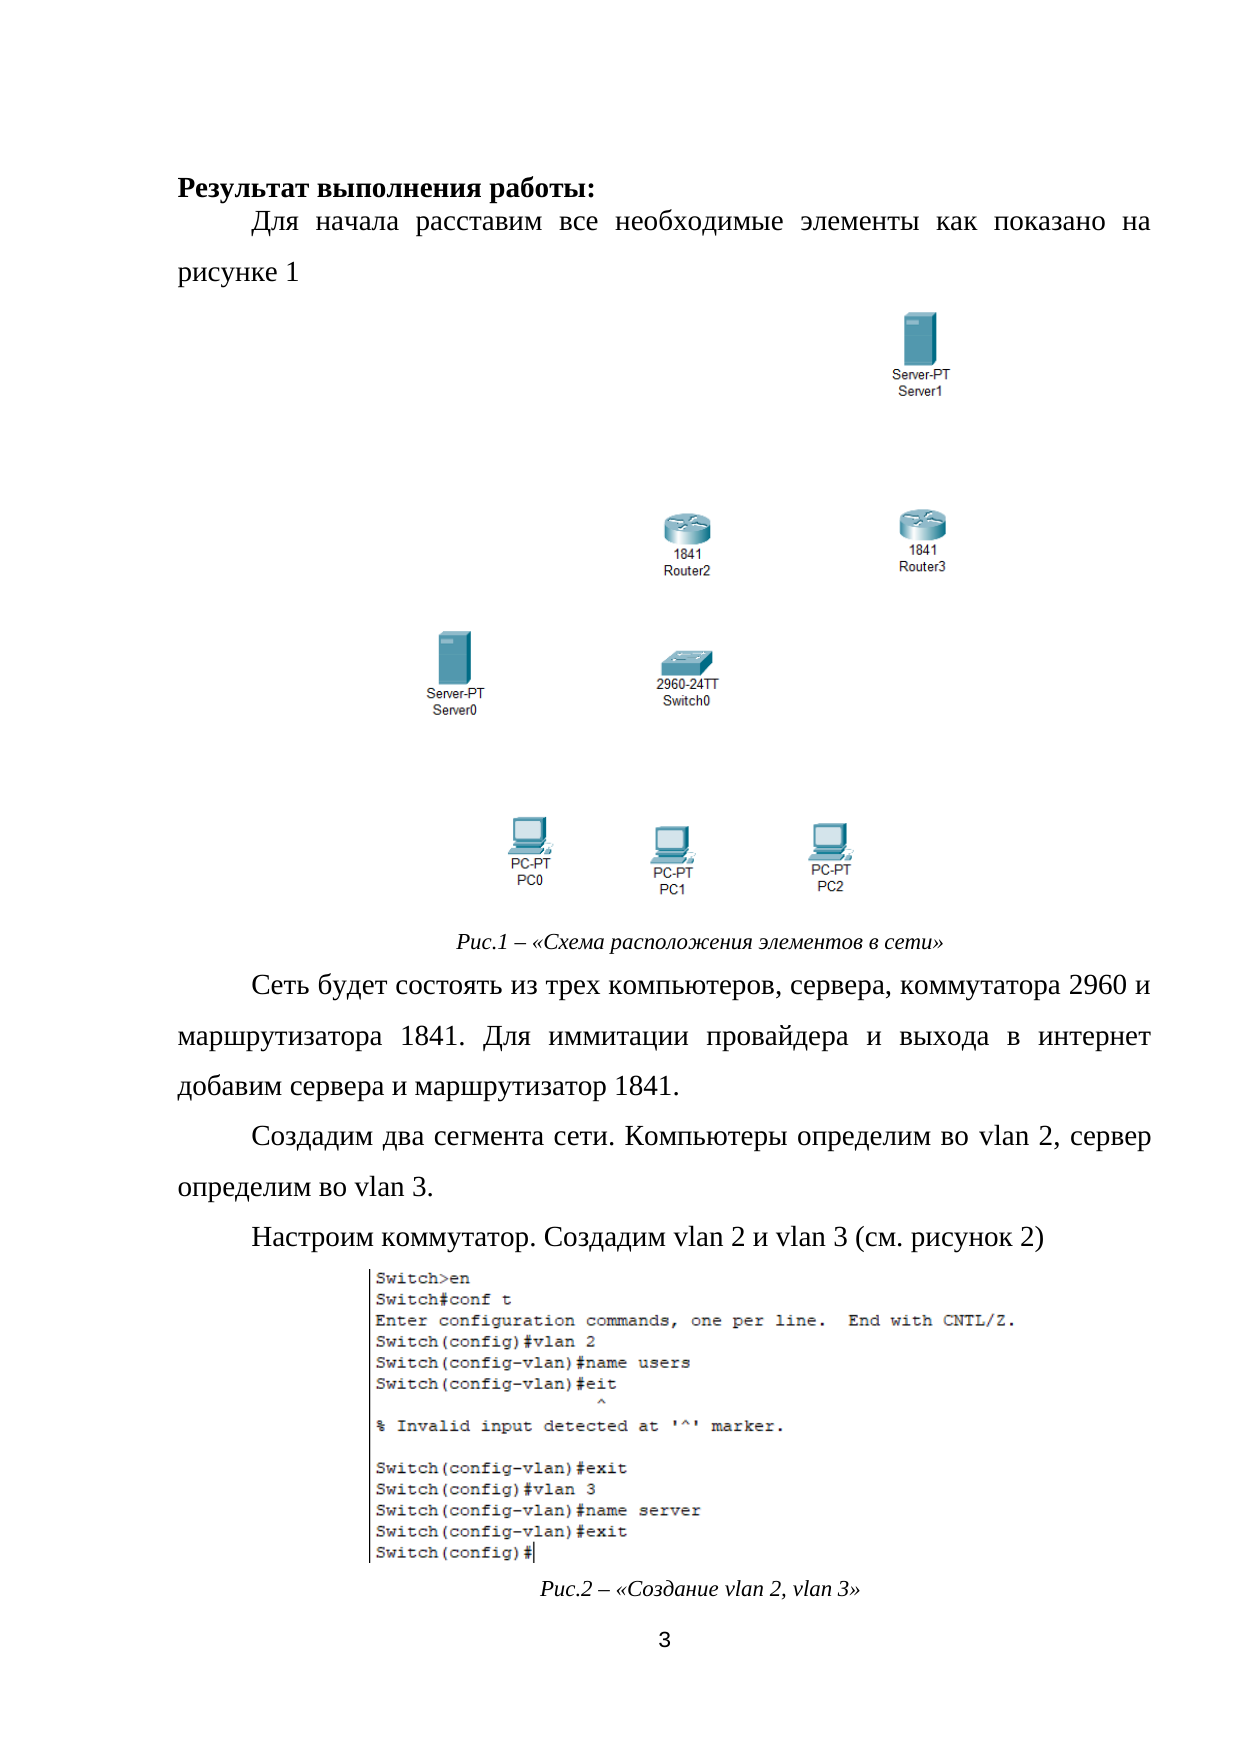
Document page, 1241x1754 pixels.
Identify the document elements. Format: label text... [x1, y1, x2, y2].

picture [369, 1269, 1034, 1563]
text Создадим два сегмента сети. Компьютеры определим во vlan 2, сервер определим во vlan 3. [177, 1118, 1152, 1202]
text Рис.2 – «Создание vlan 2, vlan 3» [177, 1575, 1152, 1601]
text Настроим коммутатор. Создадим vlan 2 и vlan 3 (см. рисунок 2) [177, 1219, 1152, 1253]
picture [413, 304, 989, 916]
text Сеть будет состоять из трех компьютеров, сервера, коммутатора 2960 и маршрутизатора 1841. Для иммитации провайдера и выхода в интернет добавим сервера и маршрутизатор 1841. [177, 967, 1152, 1102]
text Результат выполнения работы: [177, 170, 1152, 203]
text Рис.1 – «Схема расположения элементов в сети» [177, 928, 1152, 954]
text Для начала расставим все необходимые элементы как показано на рисунке 1 [177, 203, 1152, 287]
